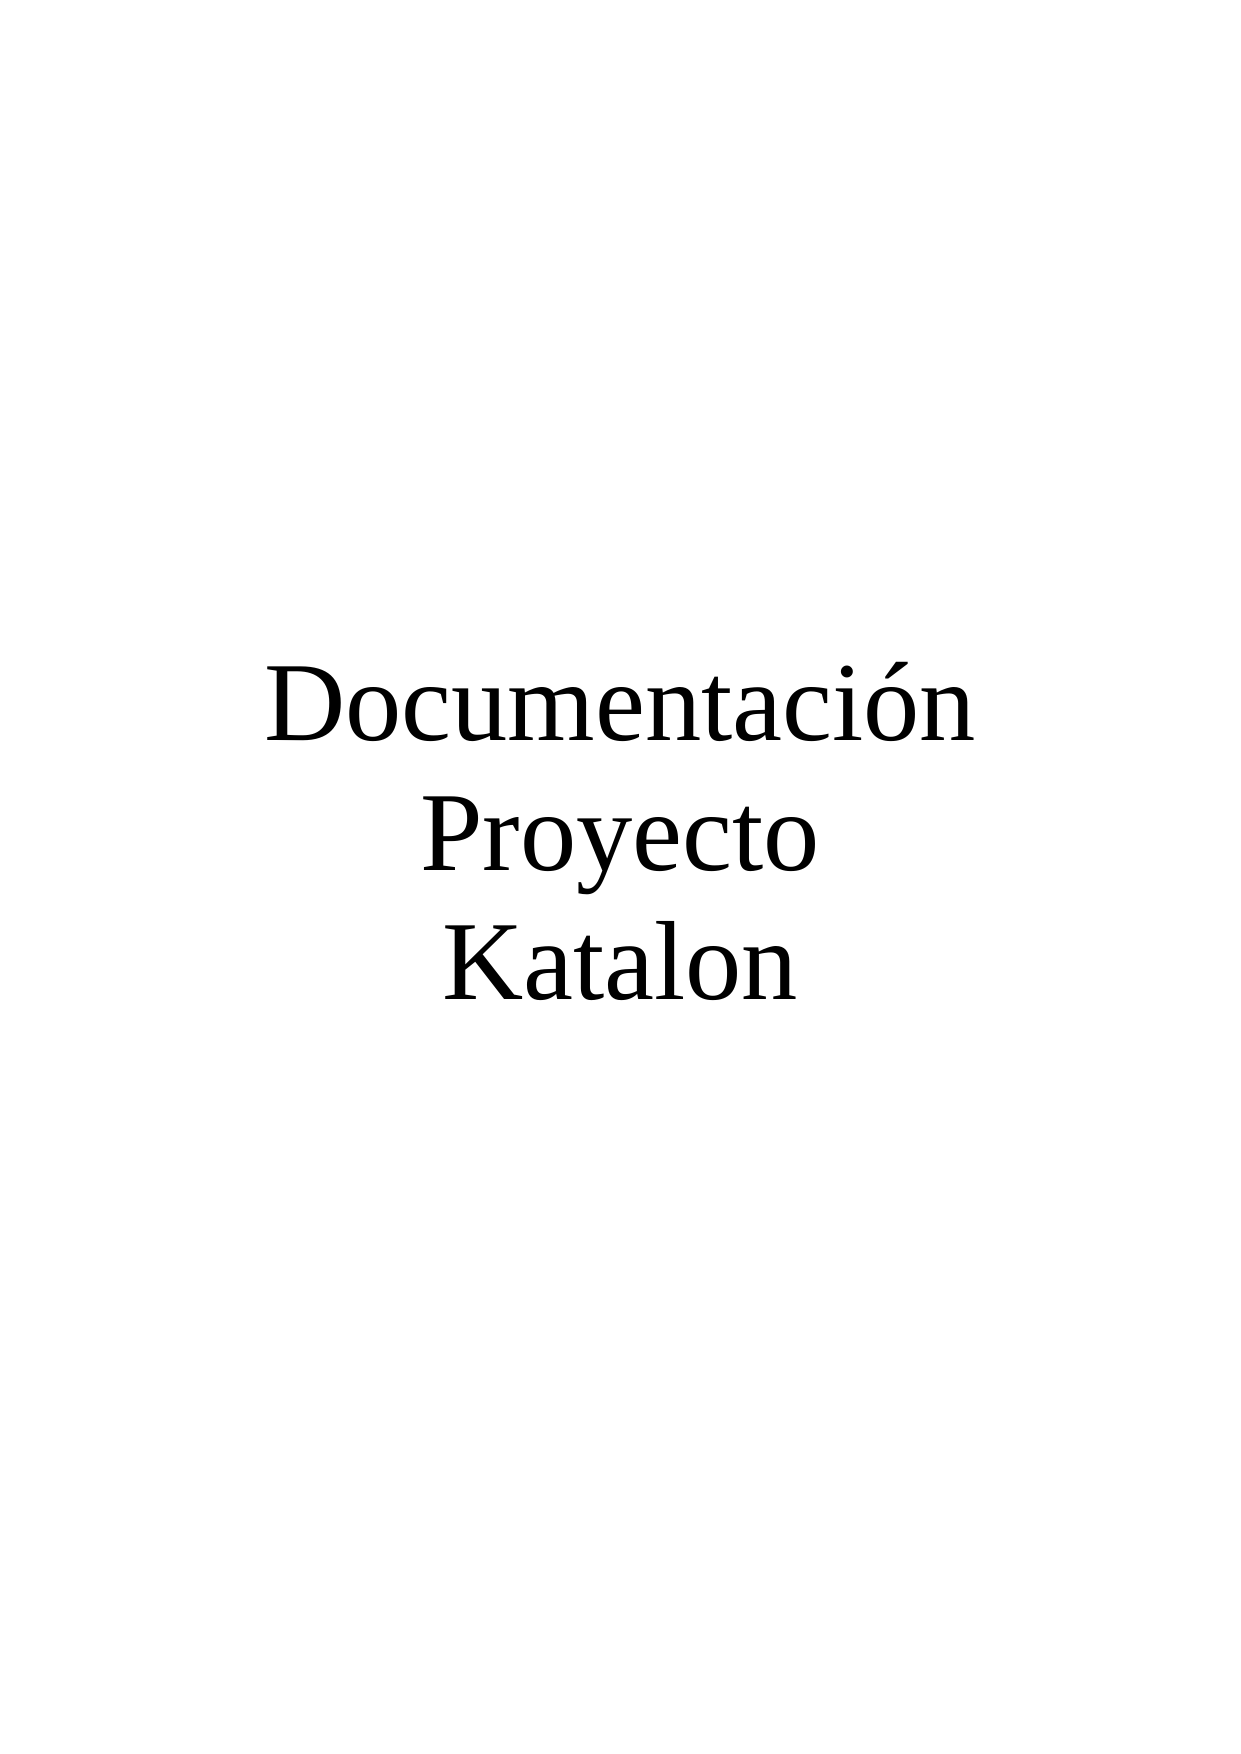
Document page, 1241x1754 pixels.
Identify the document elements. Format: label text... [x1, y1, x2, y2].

text Proyecto Katalon [118, 765, 1122, 1024]
text Documentación [118, 636, 1122, 765]
